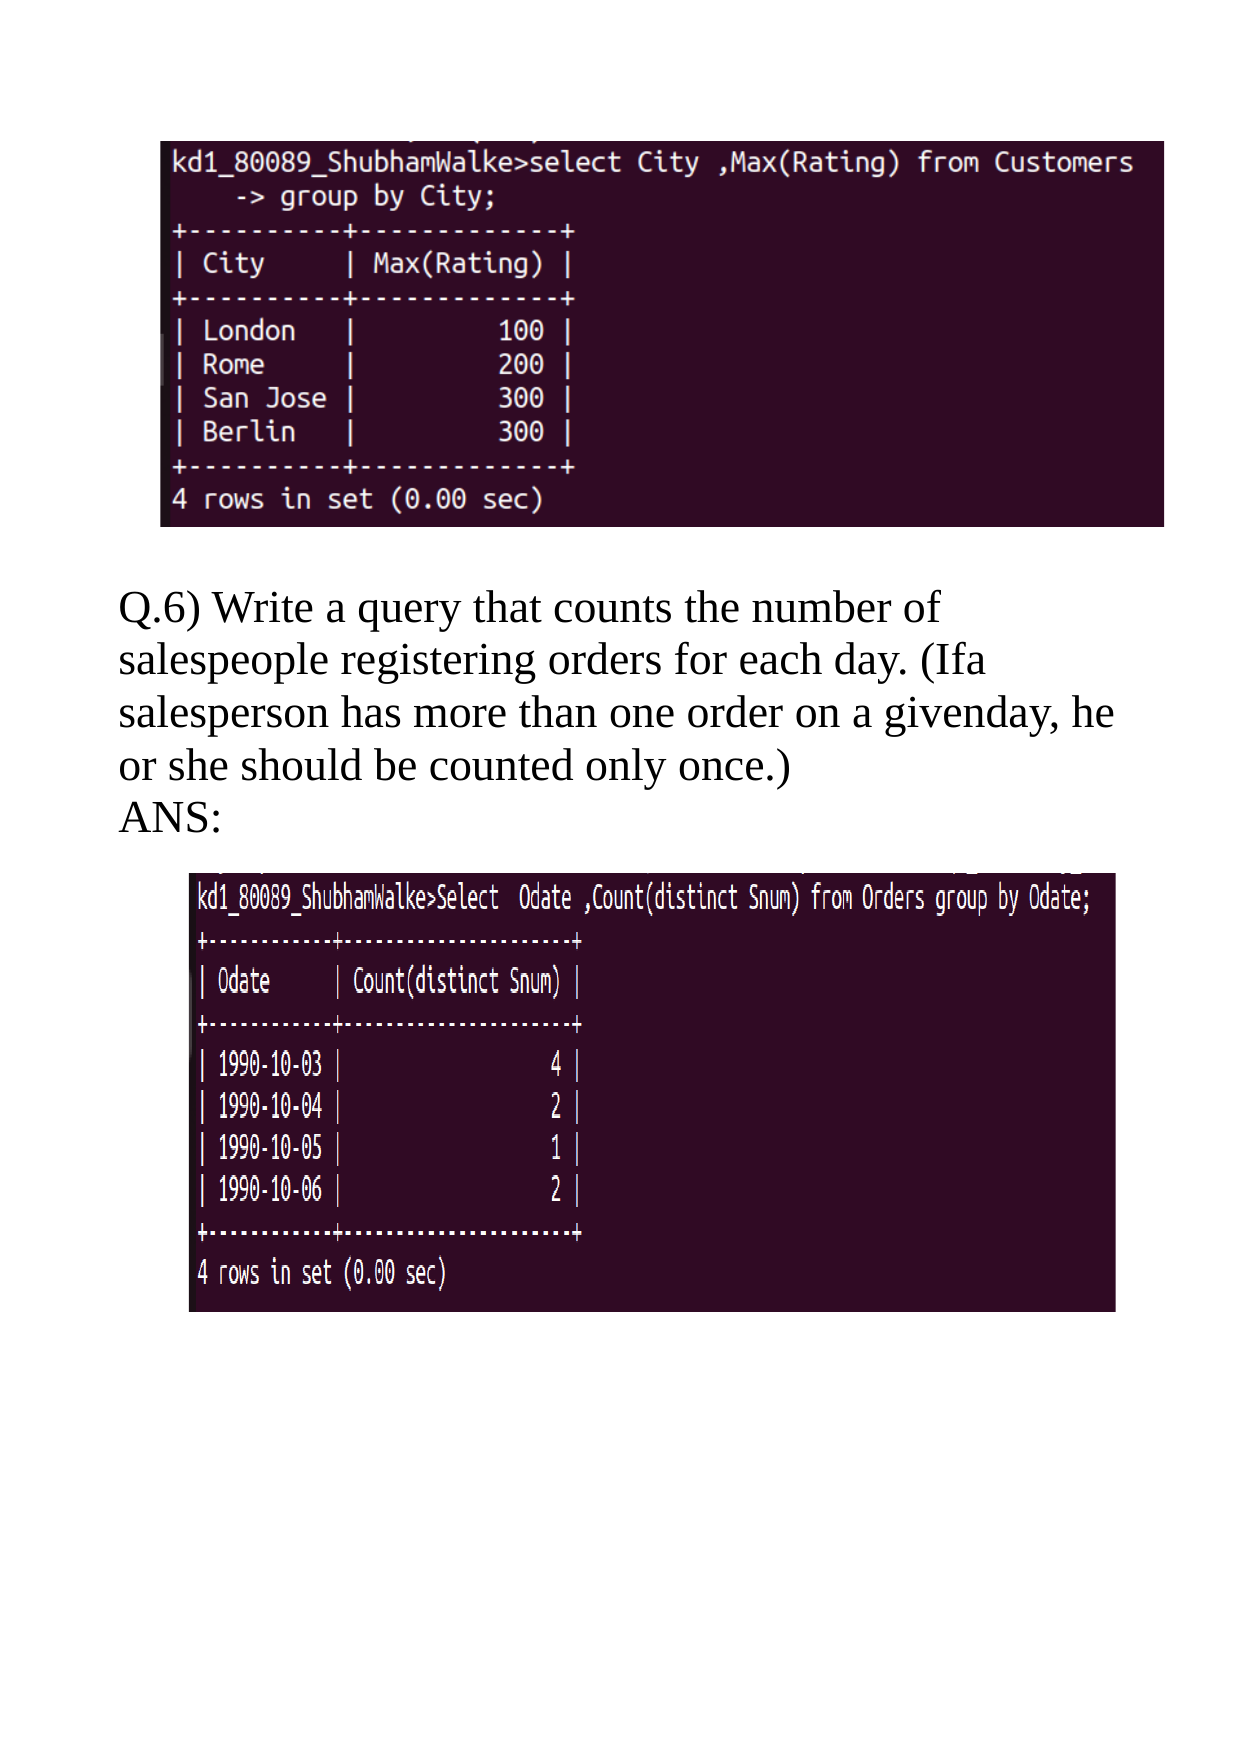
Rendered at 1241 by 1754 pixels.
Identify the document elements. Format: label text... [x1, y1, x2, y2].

picture [188, 873, 1116, 1312]
text Q.6) Write a query that counts the number of salespeople registering orders for each day. (Ifa salesperson has more than one order on a givenday, he or she should be counted only once.) [118, 579, 1122, 790]
text ANS: [118, 790, 1122, 843]
picture [160, 141, 1165, 527]
